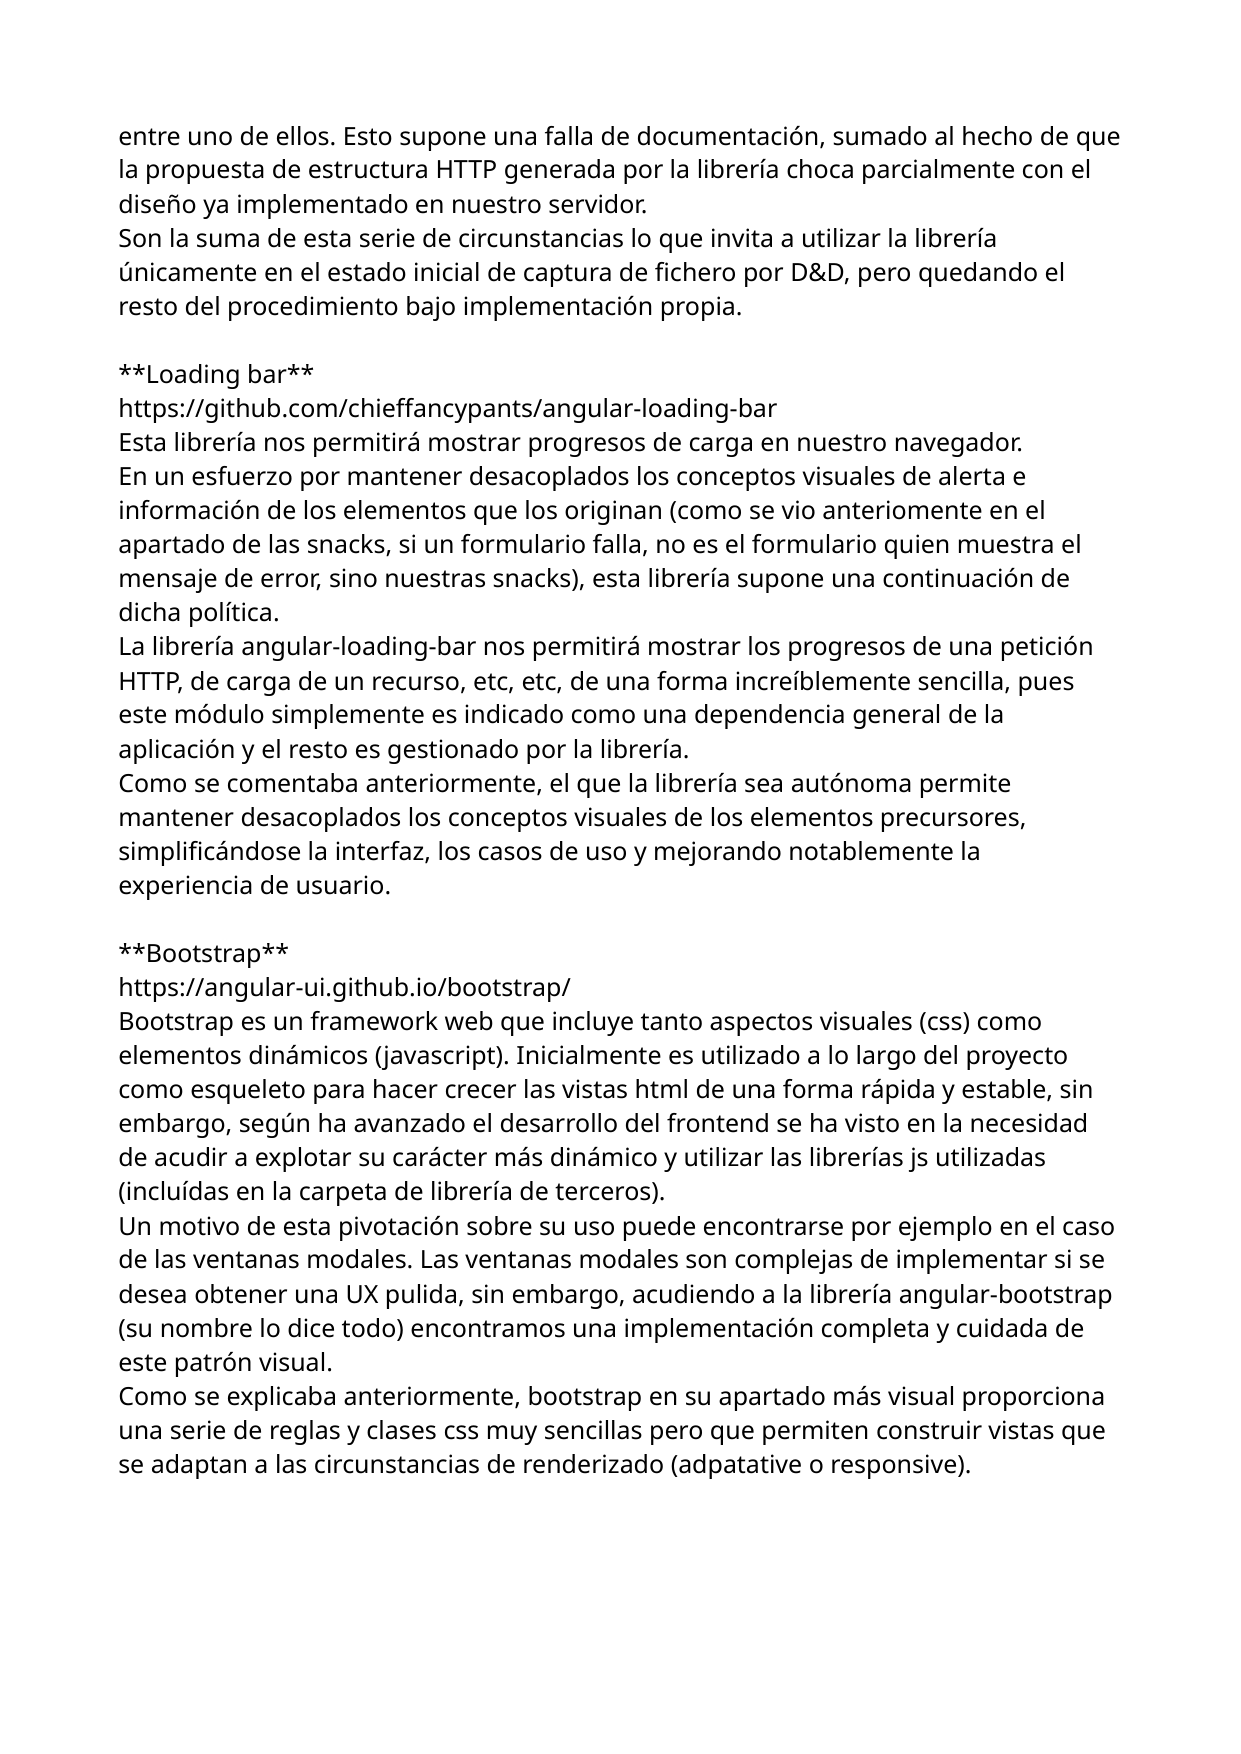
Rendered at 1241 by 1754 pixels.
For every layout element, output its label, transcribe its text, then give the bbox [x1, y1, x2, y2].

text Son la suma de esta serie de circunstancias lo que invita a utilizar la librería únicamente en el estado inicial de captura de fichero por D&D, pero quedando el resto del procedimiento bajo implementación propia. [118, 220, 1122, 322]
text https://angular-ui.github.io/bootstrap/ [118, 970, 1122, 1004]
text Esta librería nos permitirá mostrar progresos de carga en nuestro navegador. [118, 425, 1122, 459]
text La librería angular-loading-bar nos permitirá mostrar los progresos de una petición HTTP, de carga de un recurso, etc, etc, de una forma increíblemente sencilla, pues este módulo simplemente es indicado como una dependencia general de la aplicación y el resto es gestionado por la librería. [118, 629, 1122, 765]
text **Bootstrap** [118, 936, 1122, 970]
text entre uno de ellos. Esto supone una falla de documentación, sumado al hecho de que la propuesta de estructura HTTP generada por la librería choca parcialmente con el diseño ya implementado en nuestro servidor. [118, 118, 1122, 220]
text En un esfuerzo por mantener desacoplados los conceptos visuales de alerta e información de los elementos que los originan (como se vio anteriomente en el apartado de las snacks, si un formulario falla, no es el formulario quien muestra el mensaje de error, sino nuestras snacks), esta librería supone una continuación de dicha política. [118, 459, 1122, 629]
text Un motivo de esta pivotación sobre su uso puede encontrarse por ejemplo en el caso de las ventanas modales. Las ventanas modales son complejas de implementar si se desea obtener una UX pulida, sin embargo, acudiendo a la librería angular-bootstrap (su nombre lo dice todo) encontramos una implementación completa y cuidada de este patrón visual. [118, 1208, 1122, 1378]
text Bootstrap es un framework web que incluye tanto aspectos visuales (css) como elementos dinámicos (javascript). Inicialmente es utilizado a lo largo del proyecto como esqueleto para hacer crecer las vistas html de una forma rápida y estable, sin embargo, según ha avanzado el desarrollo del frontend se ha visto en la necesidad de acudir a explotar su carácter más dinámico y utilizar las librerías js utilizadas (incluídas en la carpeta de librería de terceros). [118, 1004, 1122, 1208]
text Como se explicaba anteriormente, bootstrap en su apartado más visual proporciona una serie de reglas y clases css muy sencillas pero que permiten construir vistas que se adaptan a las circunstancias de renderizado (adpatative o responsive). [118, 1378, 1122, 1481]
text Como se comentaba anteriormente, el que la librería sea autónoma permite mantener desacoplados los conceptos visuales de los elementos precursores, simplificándose la interfaz, los casos de uso y mejorando notablemente la experiencia de usuario. [118, 765, 1122, 902]
text https://github.com/chieffancypants/angular-loading-bar [118, 391, 1122, 425]
text **Loading bar** [118, 357, 1122, 391]
